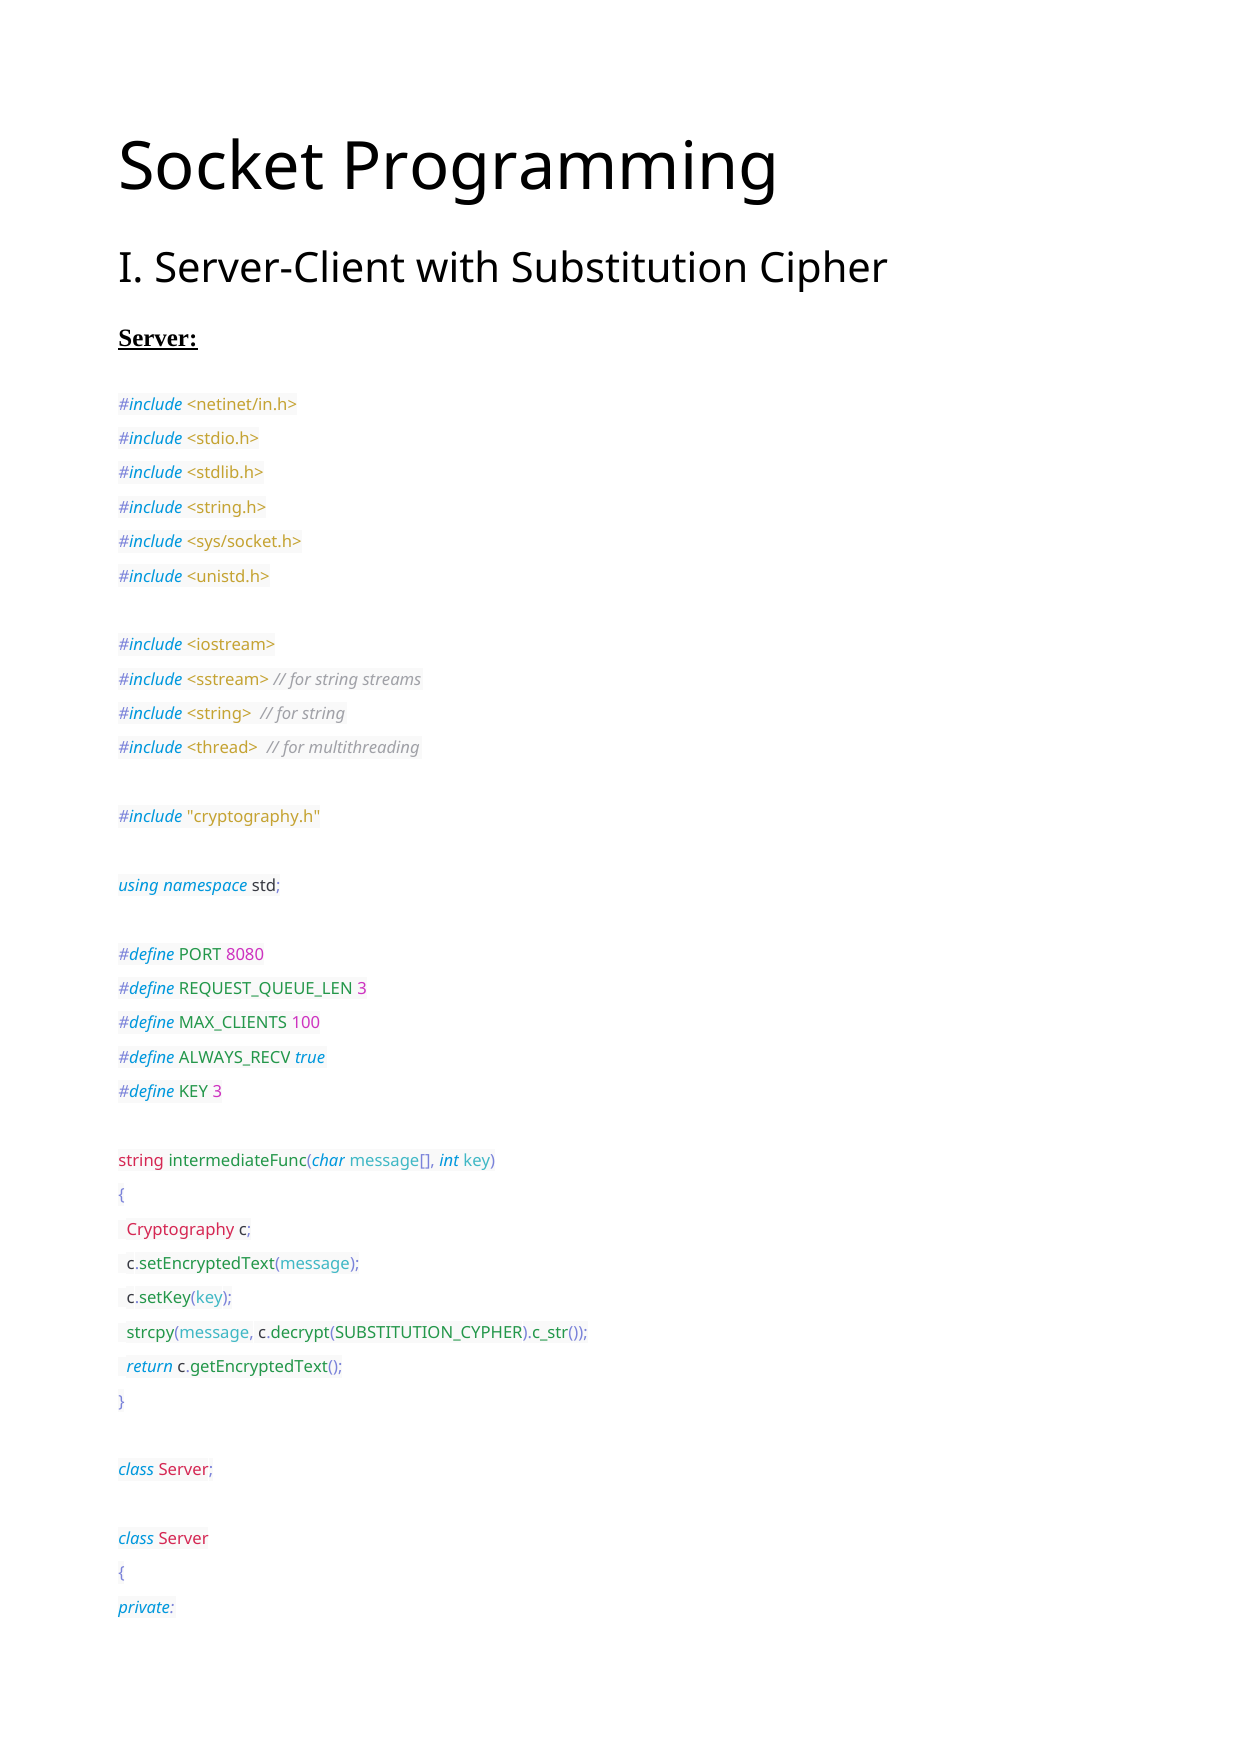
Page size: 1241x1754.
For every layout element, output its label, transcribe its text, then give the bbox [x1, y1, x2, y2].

text c.setEncryptedText(message); [118, 1240, 1122, 1274]
text #define KEY 3 [118, 1068, 1122, 1103]
text string intermediateFunc(char message[], int key) [118, 1137, 1122, 1171]
text #include <netinet/in.h> [118, 381, 1122, 415]
text #include <string.h> [118, 484, 1122, 518]
text #include <string> // for string [118, 690, 1122, 724]
text #include <iostream> [118, 621, 1122, 656]
text #include <thread> // for multithreading [118, 724, 1122, 759]
text class Server; [118, 1446, 1122, 1481]
text Server: [118, 323, 1122, 352]
text return c.getEncryptedText(); [118, 1343, 1122, 1378]
text class Server [118, 1515, 1122, 1549]
text Cryptography c; [118, 1206, 1122, 1240]
text #define MAX_CLIENTS 100 [118, 999, 1122, 1034]
text using namespace std; [118, 862, 1122, 896]
text #include <unistd.h> [118, 553, 1122, 587]
text #include "cryptography.h" [118, 793, 1122, 828]
text #include <sys/socket.h> [118, 518, 1122, 553]
text strcpy(message, c.decrypt(SUBSTITUTION_CYPHER).c_str()); [118, 1309, 1122, 1343]
text { [118, 1549, 1122, 1584]
text Socket Programming [118, 118, 1122, 209]
text c.setKey(key); [118, 1274, 1122, 1309]
text #define REQUEST_QUEUE_LEN 3 [118, 965, 1122, 999]
text #define PORT 8080 [118, 931, 1122, 965]
text #include <sstream> // for string streams [118, 656, 1122, 690]
text private: [118, 1584, 1122, 1618]
list I. Server-Client with Substitution Cipher [118, 238, 1122, 294]
text #define ALWAYS_RECV true [118, 1034, 1122, 1068]
text #include <stdio.h> [118, 415, 1122, 449]
text { [118, 1171, 1122, 1206]
text } [118, 1378, 1122, 1412]
text #include <stdlib.h> [118, 449, 1122, 484]
